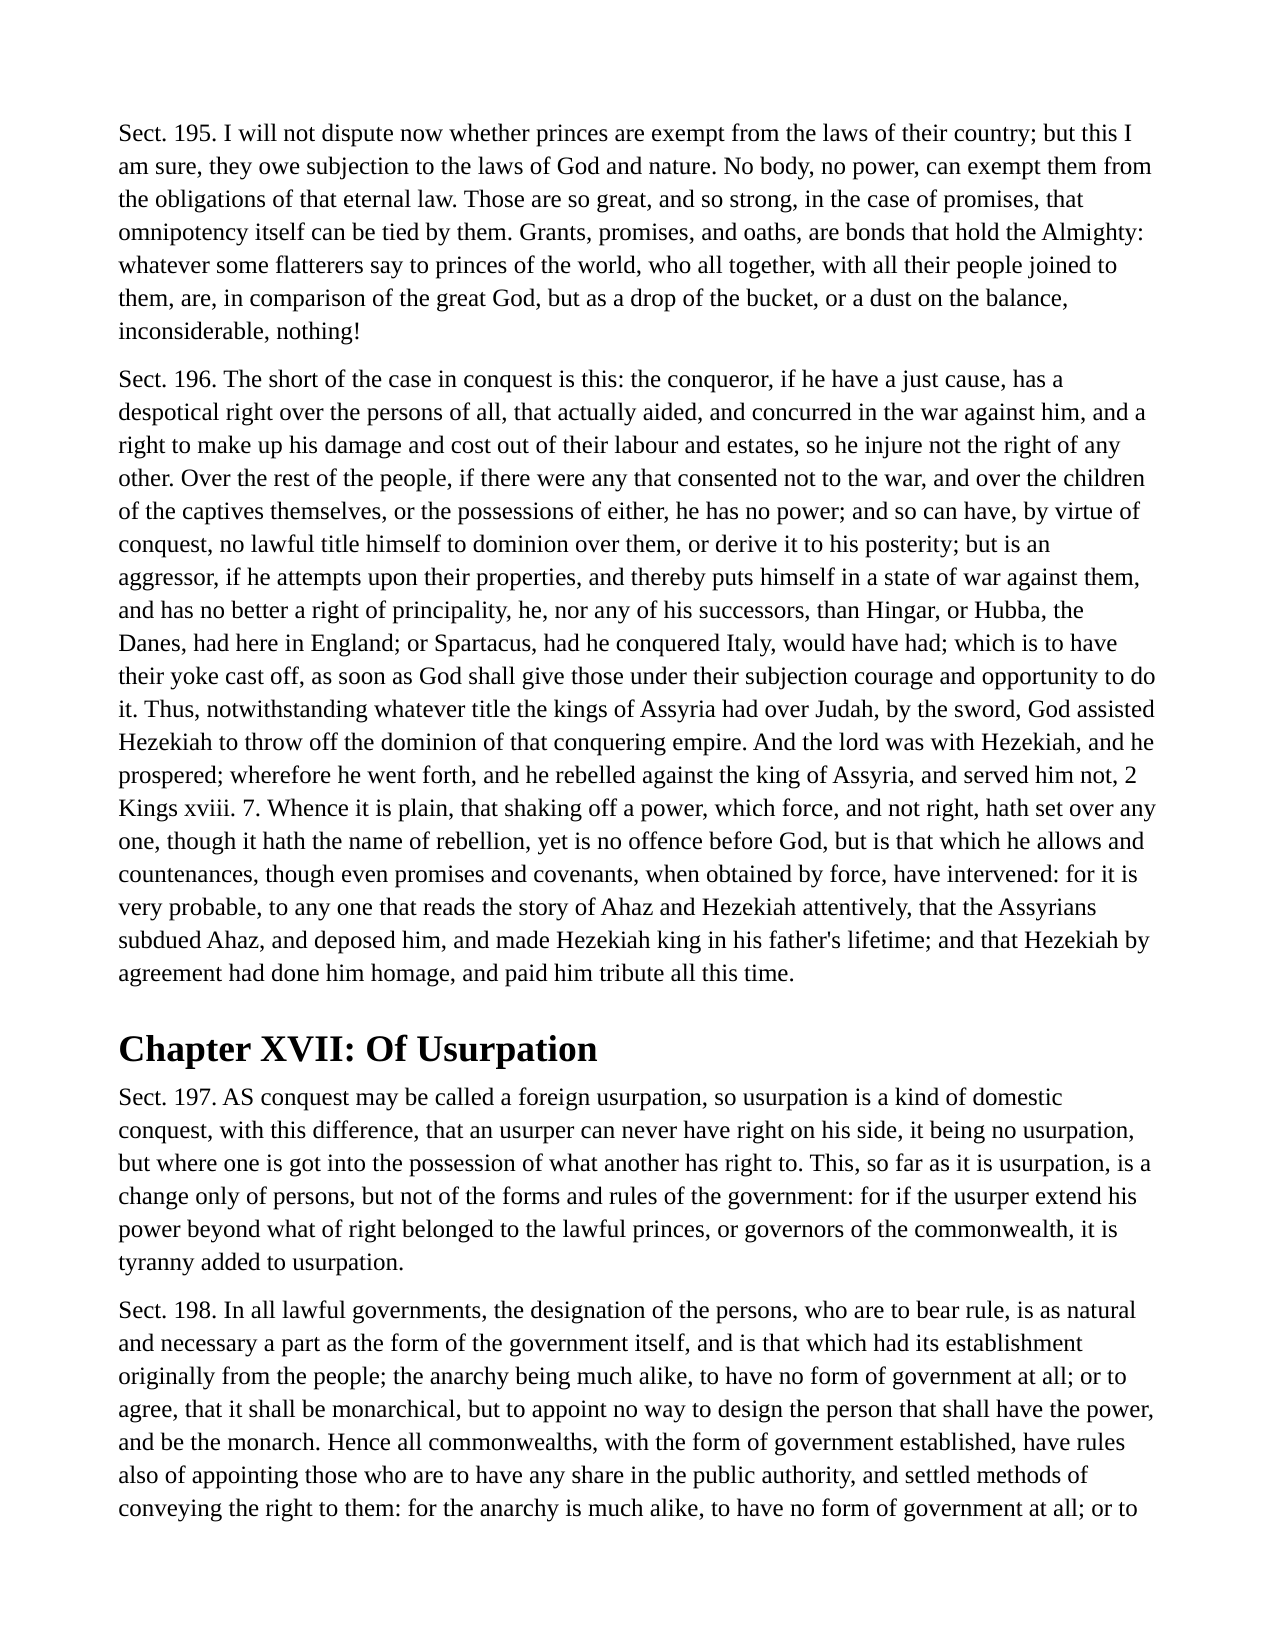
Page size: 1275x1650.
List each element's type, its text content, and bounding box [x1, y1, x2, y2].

text Sect. 198. In all lawful governments, the designation of the persons, who are to bear rule, is as natural and necessary a part as the form of the government itself, and is that which had its establishment originally from the people; the anarchy being much alike, to have no form of government at all; or to agree, that it shall be monarchical, but to appoint no way to design the person that shall have the power, and be the monarch. Hence all commonwealths, with the form of government established, have rules also of appointing those who are to have any share in the public authority, and settled methods of conveying the right to them: for the anarchy is much alike, to have no form of government at all; or to [118, 1295, 1157, 1522]
text Sect. 195. I will not dispute now whether princes are exempt from the laws of their country; but this I am sure, they owe subjection to the laws of God and nature. No body, no power, can exempt them from the obligations of that eternal law. Those are so great, and so strong, in the case of promises, that omnipotency itself can be tied by them. Grants, promises, and oaths, are bonds that hold the Almighty: whatever some flatterers say to princes of the world, who all together, with all their people joined to them, are, in comparison of the great God, but as a drop of the bucket, or a dust on the balance, inconsiderable, nothing! [118, 118, 1157, 345]
text Sect. 197. AS conquest may be called a foreign usurpation, so usurpation is a kind of domestic conquest, with this difference, that an usurper can never have right on his side, it being no usurpation, but where one is got into the possession of what another has right to. This, so far as it is usurpation, is a change only of persons, but not of the forms and rules of the government: for if the usurper extend his power beyond what of right belonged to the lawful princes, or governors of the commonwealth, it is tyranny added to usurpation. [118, 1082, 1157, 1276]
subtitle Chapter XVII: Of Usurpation [118, 1027, 1157, 1070]
text Sect. 196. The short of the case in conquest is this: the conqueror, if he have a just cause, has a despotical right over the persons of all, that actually aided, and concurred in the war against him, and a right to make up his damage and cost out of their labour and estates, so he injure not the right of any other. Over the rest of the people, if there were any that consented not to the war, and over the children of the captives themselves, or the possessions of either, he has no power; and so can have, by virtue of conquest, no lawful title himself to dominion over them, or derive it to his posterity; but is an aggressor, if he attempts upon their properties, and thereby puts himself in a state of war against them, and has no better a right of principality, he, nor any of his successors, than Hingar, or Hubba, the Danes, had here in England; or Spartacus, had he conquered Italy, would have had; which is to have their yoke cast off, as soon as God shall give those under their subjection courage and opportunity to do it. Thus, notwithstanding whatever title the kings of Assyria had over Judah, by the sword, God assisted Hezekiah to throw off the dominion of that conquering empire. And the lord was with Hezekiah, and he prospered; wherefore he went forth, and he rebelled against the king of Assyria, and served him not, 2 Kings xviii. 7. Whence it is plain, that shaking off a power, which force, and not right, hath set over any one, though it hath the name of rebellion, yet is no offence before God, but is that which he allows and countenances, though even promises and covenants, when obtained by force, have intervened: for it is very probable, to any one that reads the story of Ahaz and Hezekiah attentively, that the Assyrians subdued Ahaz, and deposed him, and made Hezekiah king in his father's lifetime; and that Hezekiah by agreement had done him homage, and paid him tribute all this time. [118, 364, 1157, 987]
